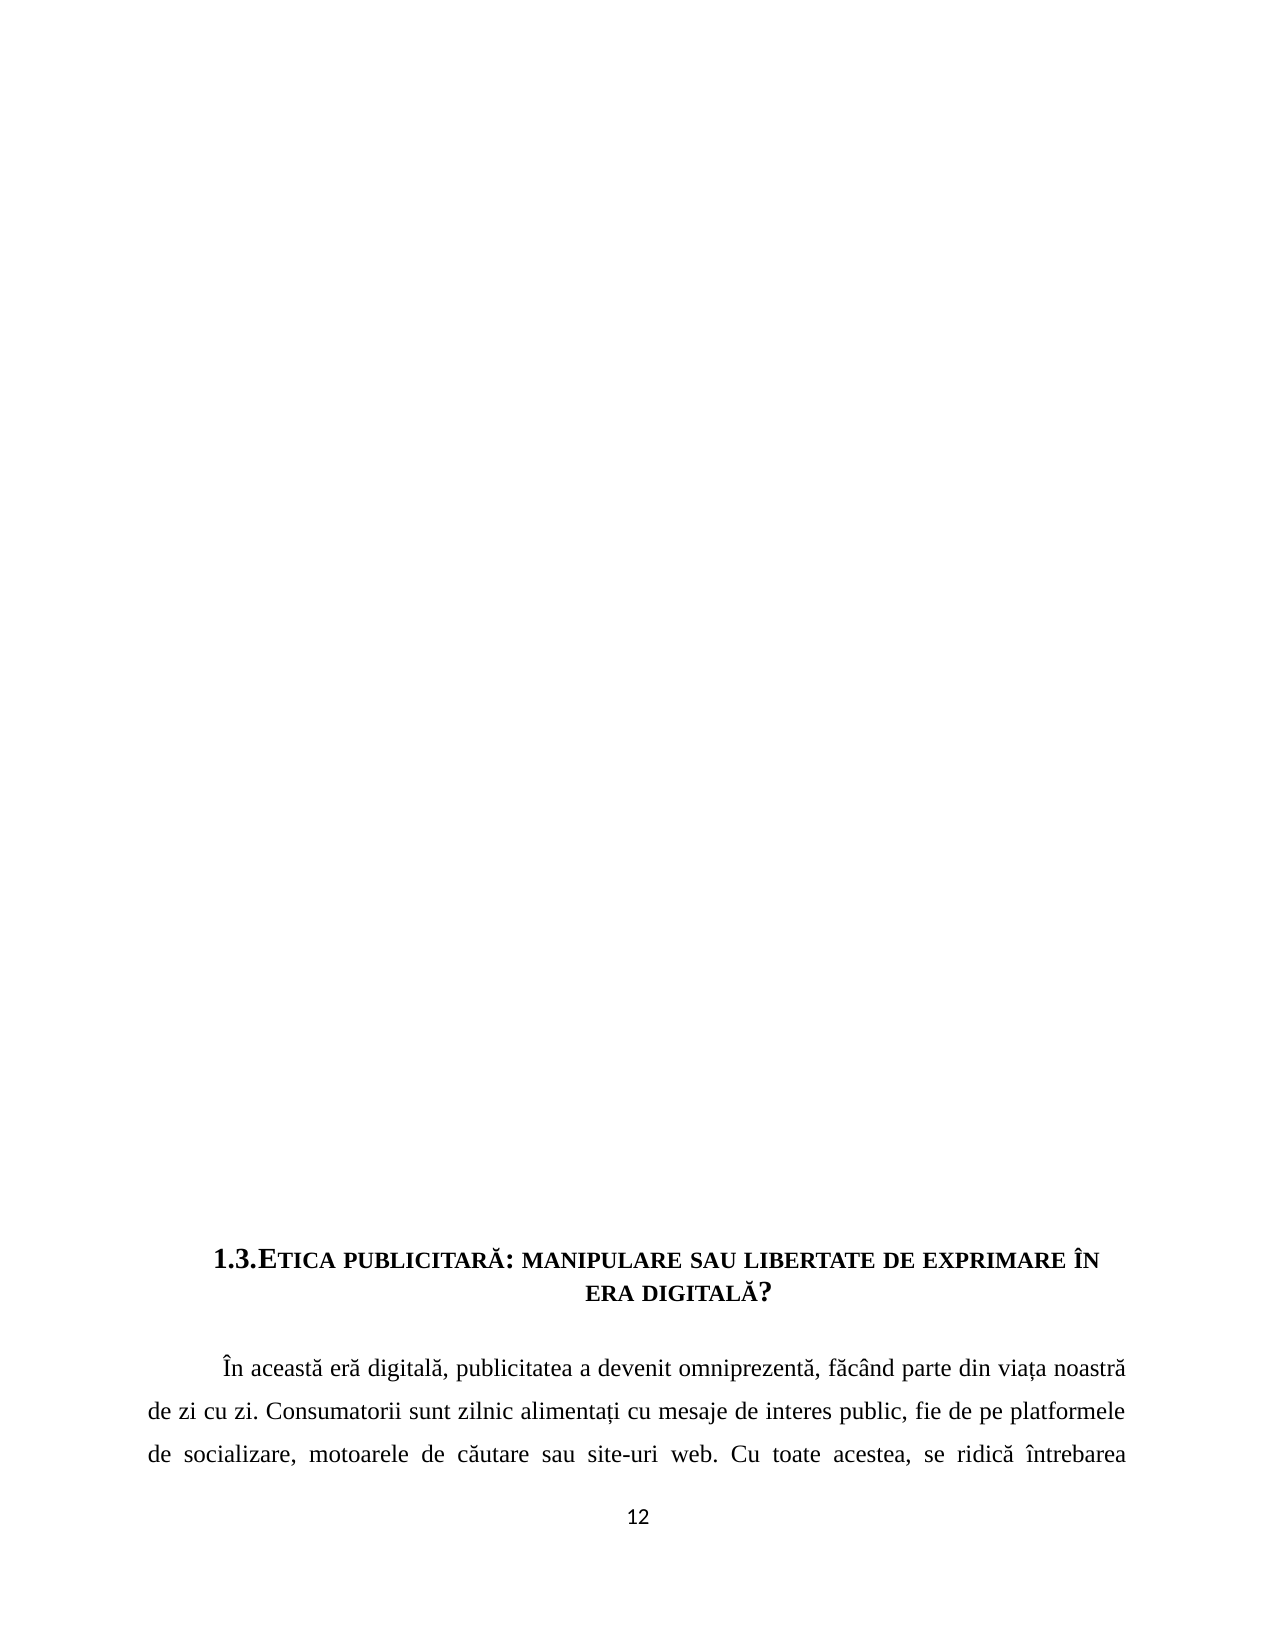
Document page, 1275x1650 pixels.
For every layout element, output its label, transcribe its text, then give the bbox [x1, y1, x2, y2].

list Etica publicitară: manipulare sau libertate de exprimare în era digitală? [185, 1241, 1127, 1308]
text În această eră digitală, publicitatea a devenit omniprezentă, făcând parte din viața noastră de zi cu zi. Consumatorii sunt zilnic alimentați cu mesaje de interes public, fie de pe platformele de socializare, motoarele de căutare sau site-uri web. Cu toate acestea, se ridică întrebarea [148, 1353, 1127, 1468]
